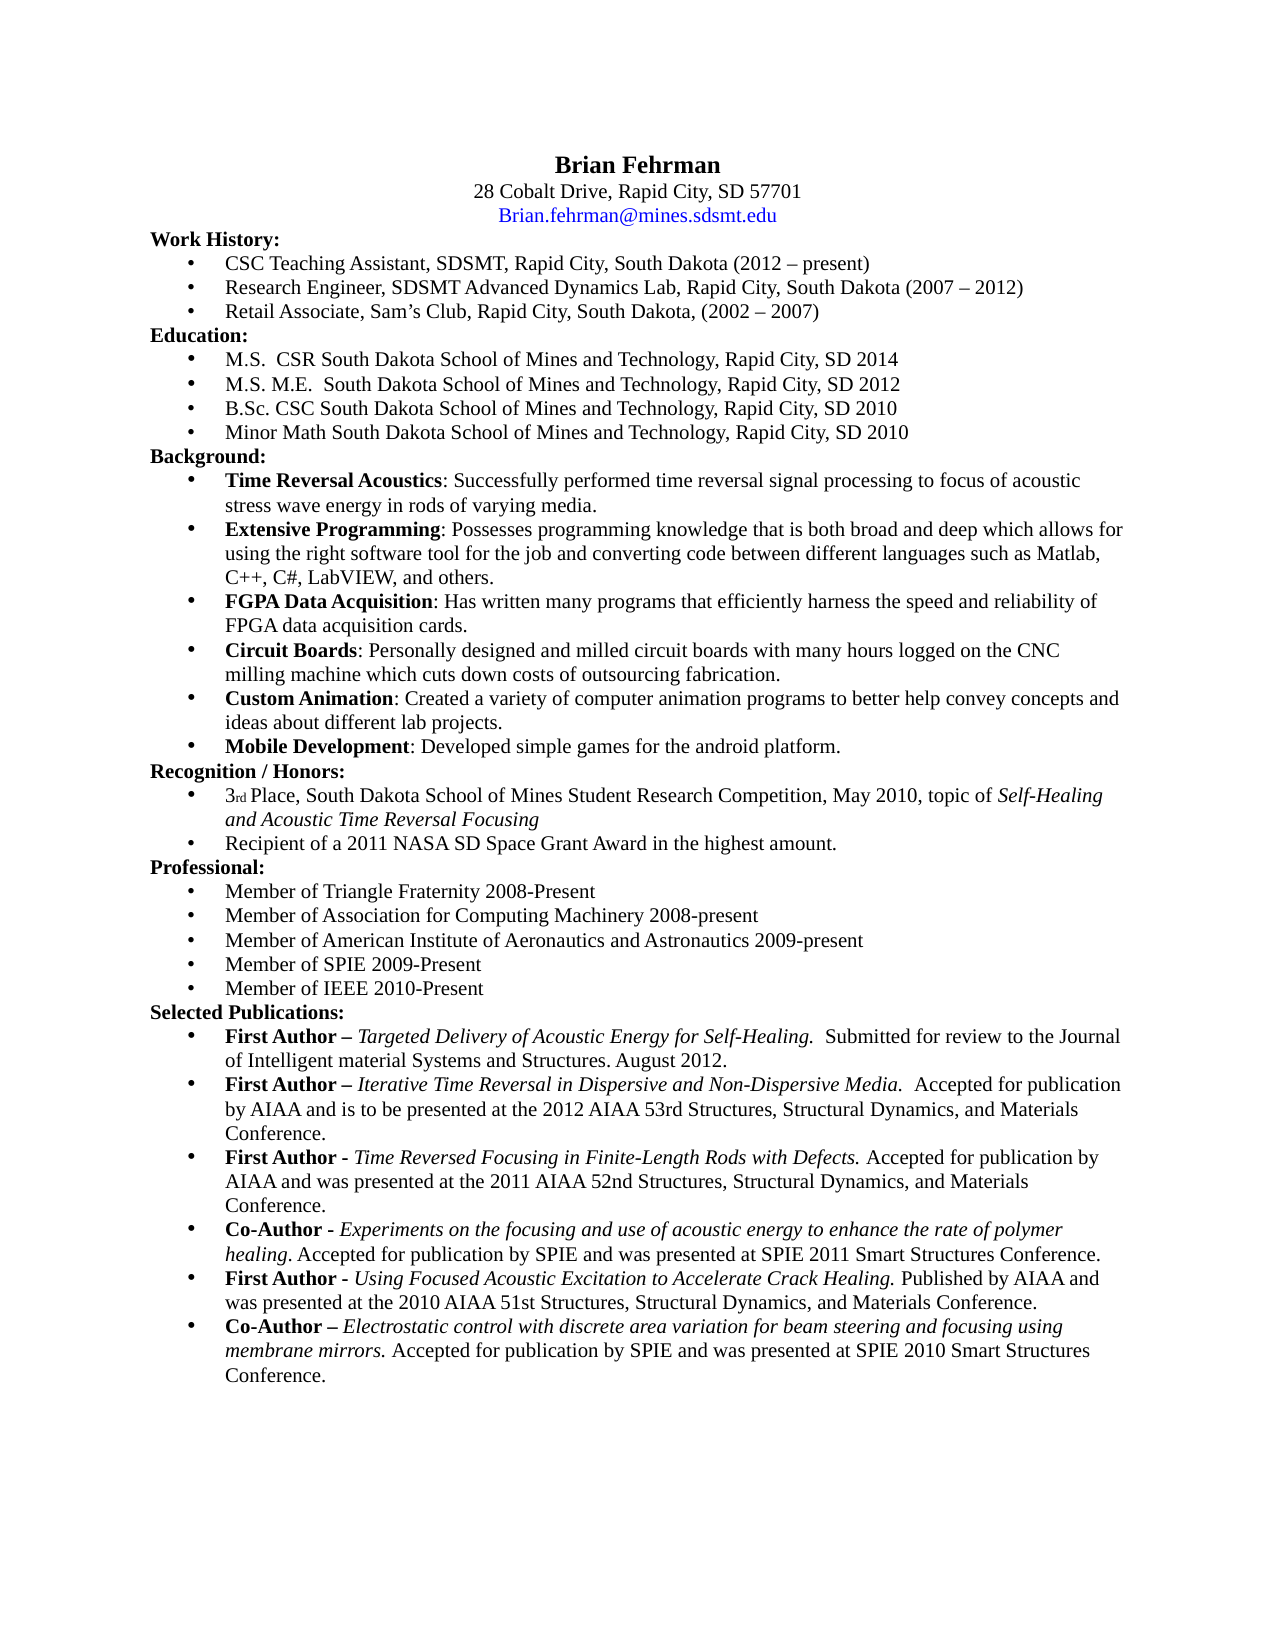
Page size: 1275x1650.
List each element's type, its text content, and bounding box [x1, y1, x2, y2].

list FGPA Data Acquisition: Has written many programs that efficiently harness the speed and reliability of [187, 589, 1125, 613]
text 28 Cobalt Drive, Rapid City, SD 57701 [150, 179, 1125, 203]
text Professional: [150, 855, 1125, 879]
list Circuit Boards: Personally designed and milled circuit boards with many hours logged on the CNC [187, 637, 1125, 662]
list Recipient of a 2011 NASA SD Space Grant Award in the highest amount. [187, 831, 1125, 855]
list Time Reversal Acoustics: Successfully performed time reversal signal processing to focus of acoustic stress wave energy in rods of varying media. [187, 468, 1125, 517]
list First Author – Iterative Time Reversal in Dispersive and Non-Dispersive Media. Accepted for publication by AIAA and is to be presented at the 2012 AIAA 53rd Structures, Structural Dynamics, and Materials Conference. [187, 1072, 1125, 1145]
list M.S. CSR South Dakota School of Mines and Technology, Rapid City, SD 2014 [187, 347, 1125, 372]
text Selected Publications: [150, 1000, 1125, 1024]
text Conference. [150, 1362, 1125, 1387]
list M.S. M.E. South Dakota School of Mines and Technology, Rapid City, SD 2012 [187, 372, 1125, 396]
list Co-Author - Experiments on the focusing and use of acoustic energy to enhance the rate of polymer [187, 1217, 1125, 1242]
list Extensive Programming: Possesses programming knowledge that is both broad and deep which allows for using the right software tool for the job and converting code between different languages such as Matlab, C++, C#, LabVIEW, and others. [187, 517, 1125, 589]
text was presented at the 2010 AIAA 51st Structures, Structural Dynamics, and Materials Conference. [150, 1290, 1125, 1314]
list B.Sc. CSC South Dakota School of Mines and Technology, Rapid City, SD 2010 [187, 396, 1125, 420]
list Custom Animation: Created a variety of computer animation programs to better help convey concepts and ideas about different lab projects. [187, 686, 1125, 734]
text milling machine which cuts down costs of outsourcing fabrication. [225, 662, 1125, 686]
list Member of American Institute of Aeronautics and Astronautics 2009-present [187, 927, 1125, 952]
text Brian.fehrman@mines.sdsmt.edu [150, 203, 1125, 227]
list Member of SPIE 2009-Present [187, 952, 1125, 976]
list Co-Author – Electrostatic control with discrete area variation for beam steering and focusing using [187, 1314, 1125, 1338]
list Member of Triangle Fraternity 2008-Present [187, 879, 1125, 903]
list Minor Math South Dakota School of Mines and Technology, Rapid City, SD 2010 [187, 420, 1125, 444]
text AIAA and was presented at the 2011 AIAA 52nd Structures, Structural Dynamics, and Materials Conference. [225, 1169, 1125, 1217]
text FPGA data acquisition cards. [225, 613, 1125, 637]
text membrane mirrors. Accepted for publication by SPIE and was presented at SPIE 2010 Smart Structures [150, 1338, 1125, 1362]
text and Acoustic Time Reversal Focusing [225, 807, 1125, 831]
text Background: [150, 444, 1125, 468]
list First Author - Using Focused Acoustic Excitation to Accelerate Crack Healing. Published by AIAA and [187, 1266, 1125, 1290]
list Retail Associate, Sam’s Club, Rapid City, South Dakota, (2002 – 2007) [187, 299, 1125, 323]
text Work History: [150, 227, 1125, 251]
text healing. Accepted for publication by SPIE and was presented at SPIE 2011 Smart Structures Conference. [150, 1242, 1125, 1266]
text Brian Fehrman [150, 150, 1125, 179]
list CSC Teaching Assistant, SDSMT, Rapid City, South Dakota (2012 – present) [187, 251, 1125, 275]
list Research Engineer, SDSMT Advanced Dynamics Lab, Rapid City, South Dakota (2007 – 2012) [187, 275, 1125, 299]
list Member of Association for Computing Machinery 2008-present [187, 903, 1125, 927]
text Recognition / Honors: [150, 759, 1125, 783]
list 3rd Place, South Dakota School of Mines Student Research Competition, May 2010, topic of Self-Healing [187, 783, 1125, 807]
list First Author – Targeted Delivery of Acoustic Energy for Self-Healing. Submitted for review to the Journal of Intelligent material Systems and Structures. August 2012. [187, 1024, 1125, 1072]
list Member of IEEE 2010-Present [187, 976, 1125, 1000]
text Education: [150, 323, 1125, 347]
list Mobile Development: Developed simple games for the android platform. [187, 734, 1125, 759]
list First Author - Time Reversed Focusing in Finite-Length Rods with Defects. Accepted for publication by [187, 1145, 1125, 1169]
